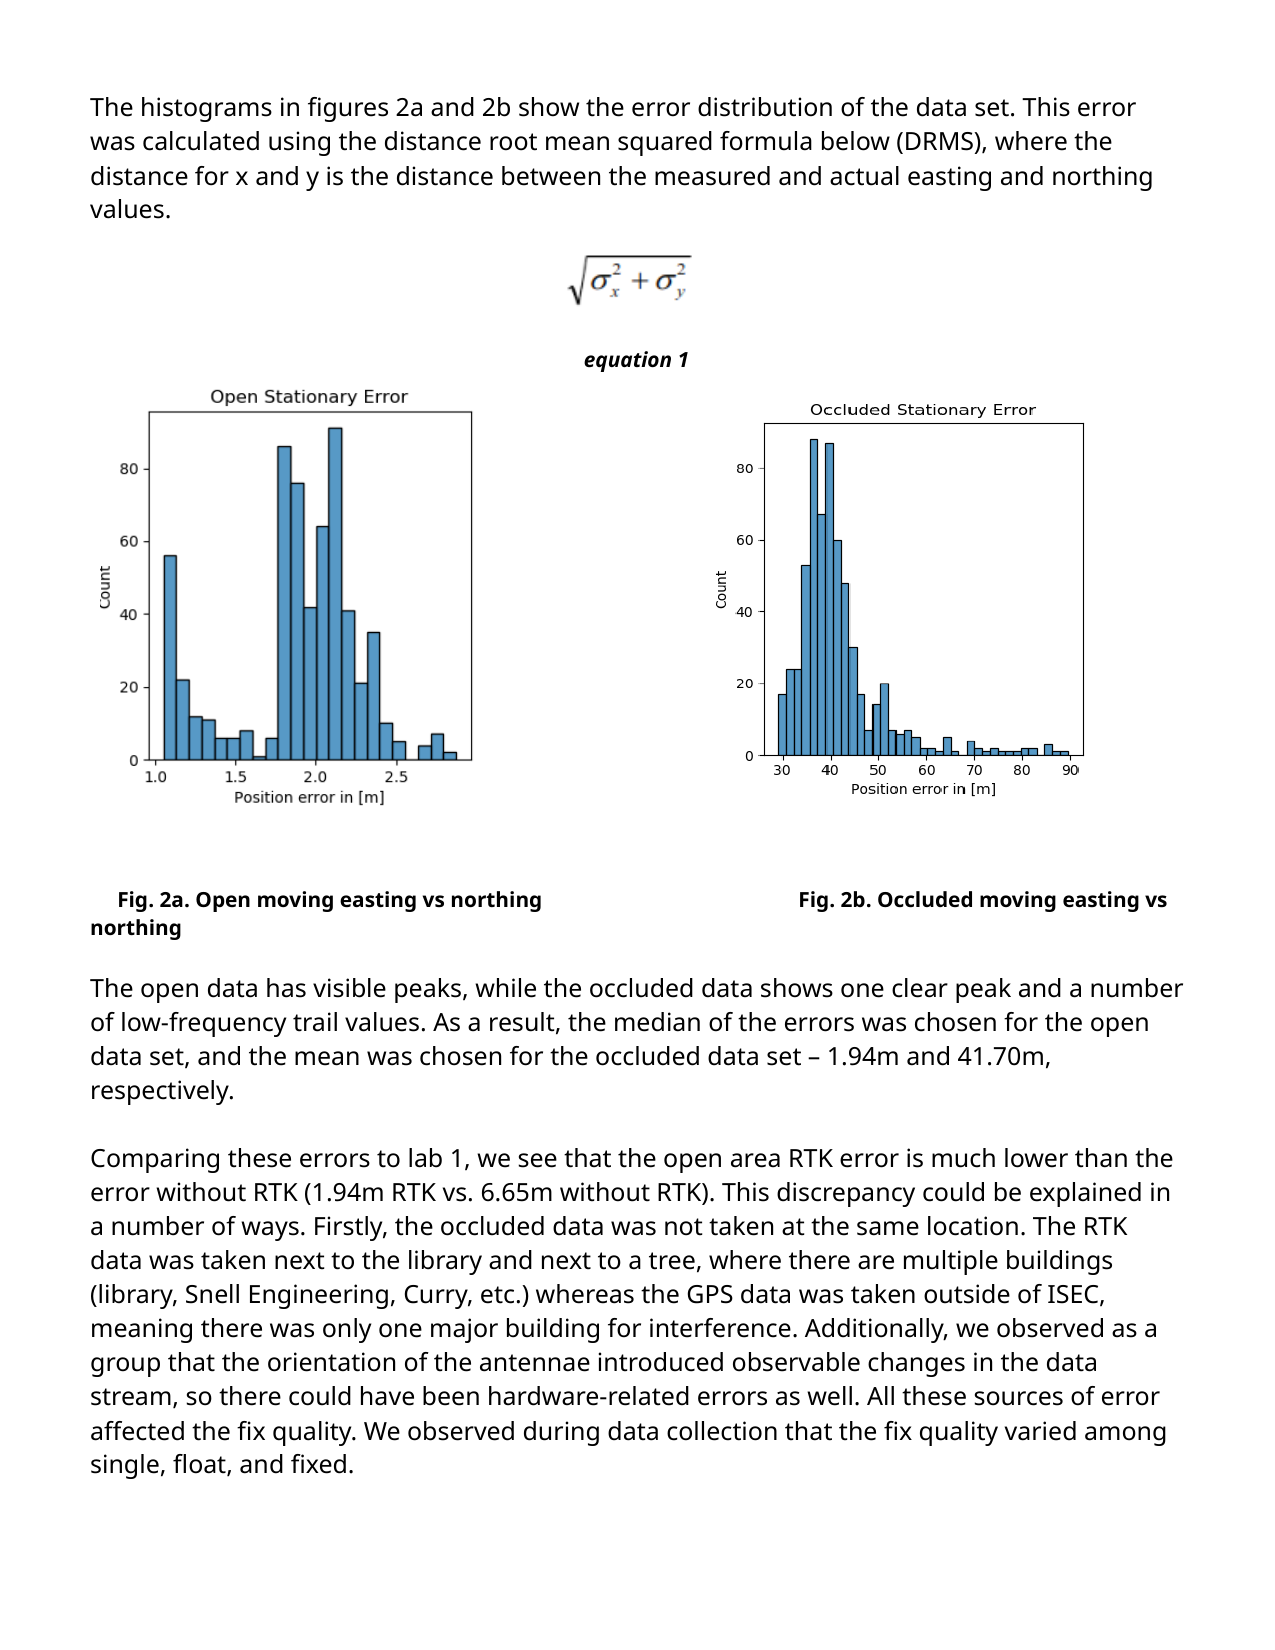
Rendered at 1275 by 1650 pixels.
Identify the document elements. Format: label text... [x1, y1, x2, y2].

picture [100, 378, 483, 806]
text Fig. 2a. Open moving easting vs northing Fig. 2b. Occluded moving easting vs northing [90, 885, 1185, 942]
text Comparing these errors to lab 1, we see that the open area RTK error is much lower than the error without RTK (1.94m RTK vs. 6.65m without RTK). This discrepancy could be explained in a number of ways. Firstly, the occluded data was not taken at the same location. The RTK data was taken next to the library and next to a tree, where there are multiple buildings (library, Snell Engineering, Curry, etc.) whereas the GPS data was taken outside of ISEC, meaning there was only one major building for interference. Additionally, we observed as a group that the orientation of the antennae introduced observable changes in the data stream, so there could have been hardware-related errors as well. All these sources of error affected the fix quality. We observed during data collection that the fix quality varied among single, float, and fixed. [90, 1141, 1185, 1481]
text equation 1 [90, 346, 1185, 374]
picture [714, 392, 1101, 800]
picture [566, 240, 703, 313]
text The histograms in figures 2a and 2b show the error distribution of the data set. This error was calculated using the distance root mean squared formula below (DRMS), where the distance for x and y is the distance between the measured and actual easting and northing values. [90, 90, 1185, 226]
text The open data has visible peaks, while the occluded data shows one clear peak and a number of low-frequency trail values. As a result, the median of the errors was chosen for the open data set, and the mean was chosen for the occluded data set – 1.94m and 41.70m, respectively. [90, 970, 1185, 1107]
